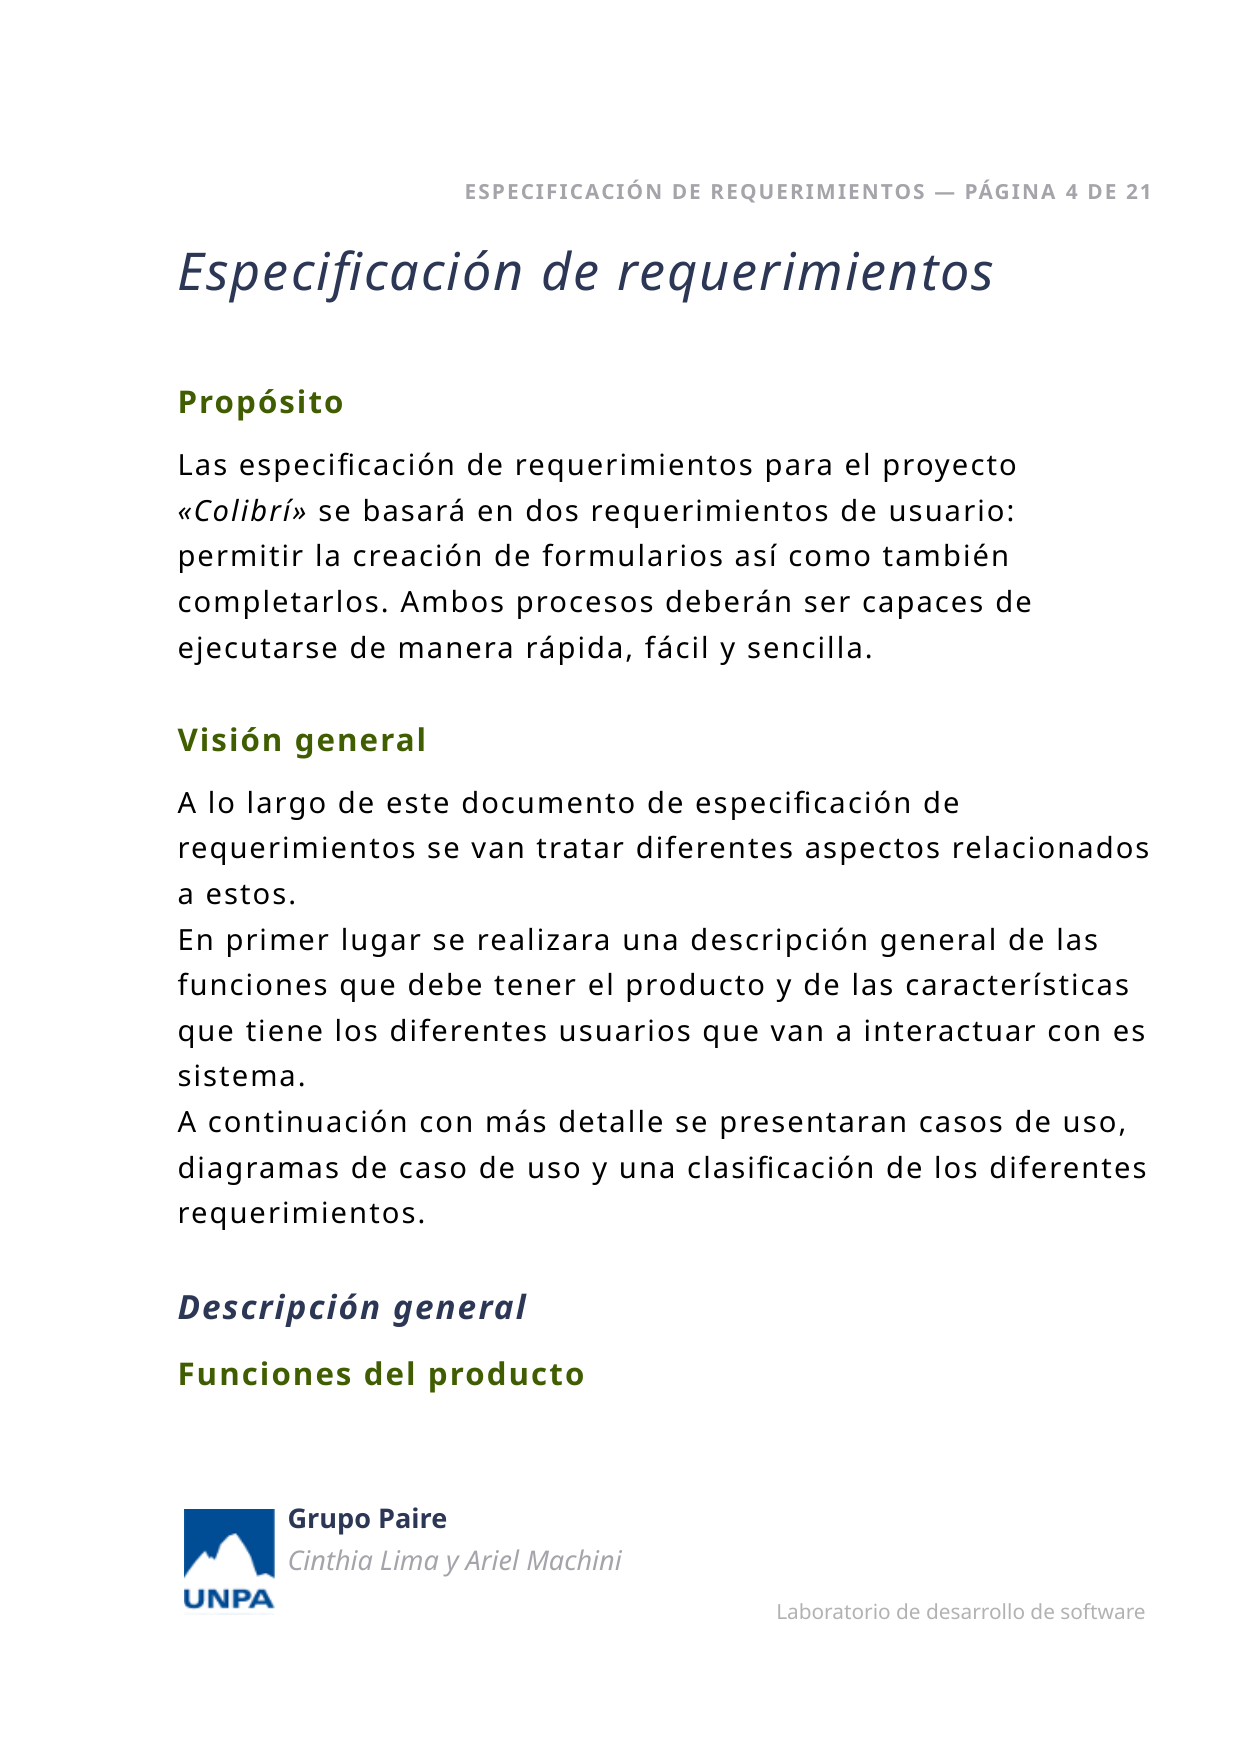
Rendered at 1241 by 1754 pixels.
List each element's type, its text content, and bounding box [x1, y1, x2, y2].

text A continuación con más detalle se presentaran casos de uso, diagramas de caso de uso y una clasificación de los diferentes requerimientos. [177, 1101, 1152, 1232]
text En primer lugar se realizara una descripción general de las funciones que debe tener el producto y de las características que tiene los diferentes usuarios que van a interactuar con es sistema. [177, 919, 1152, 1095]
text Propósito [177, 381, 1152, 423]
text Las especificación de requerimientos para el proyecto «Colibrí» se basará en dos requerimientos de usuario: permitir la creación de formularios así como también completarlos. Ambos procesos deberán ser capaces de ejecutarse de manera rápida, fácil y sencilla. [177, 444, 1152, 667]
text Especificación de requerimientos [177, 235, 1152, 306]
text A lo largo de este documento de especificación de requerimientos se van tratar diferentes aspectos relacionados a estos. [177, 782, 1152, 913]
text Descripción general [177, 1284, 1152, 1329]
text Visión general [177, 718, 1152, 761]
text Funciones del producto [177, 1352, 1152, 1394]
picture [184, 1509, 275, 1615]
